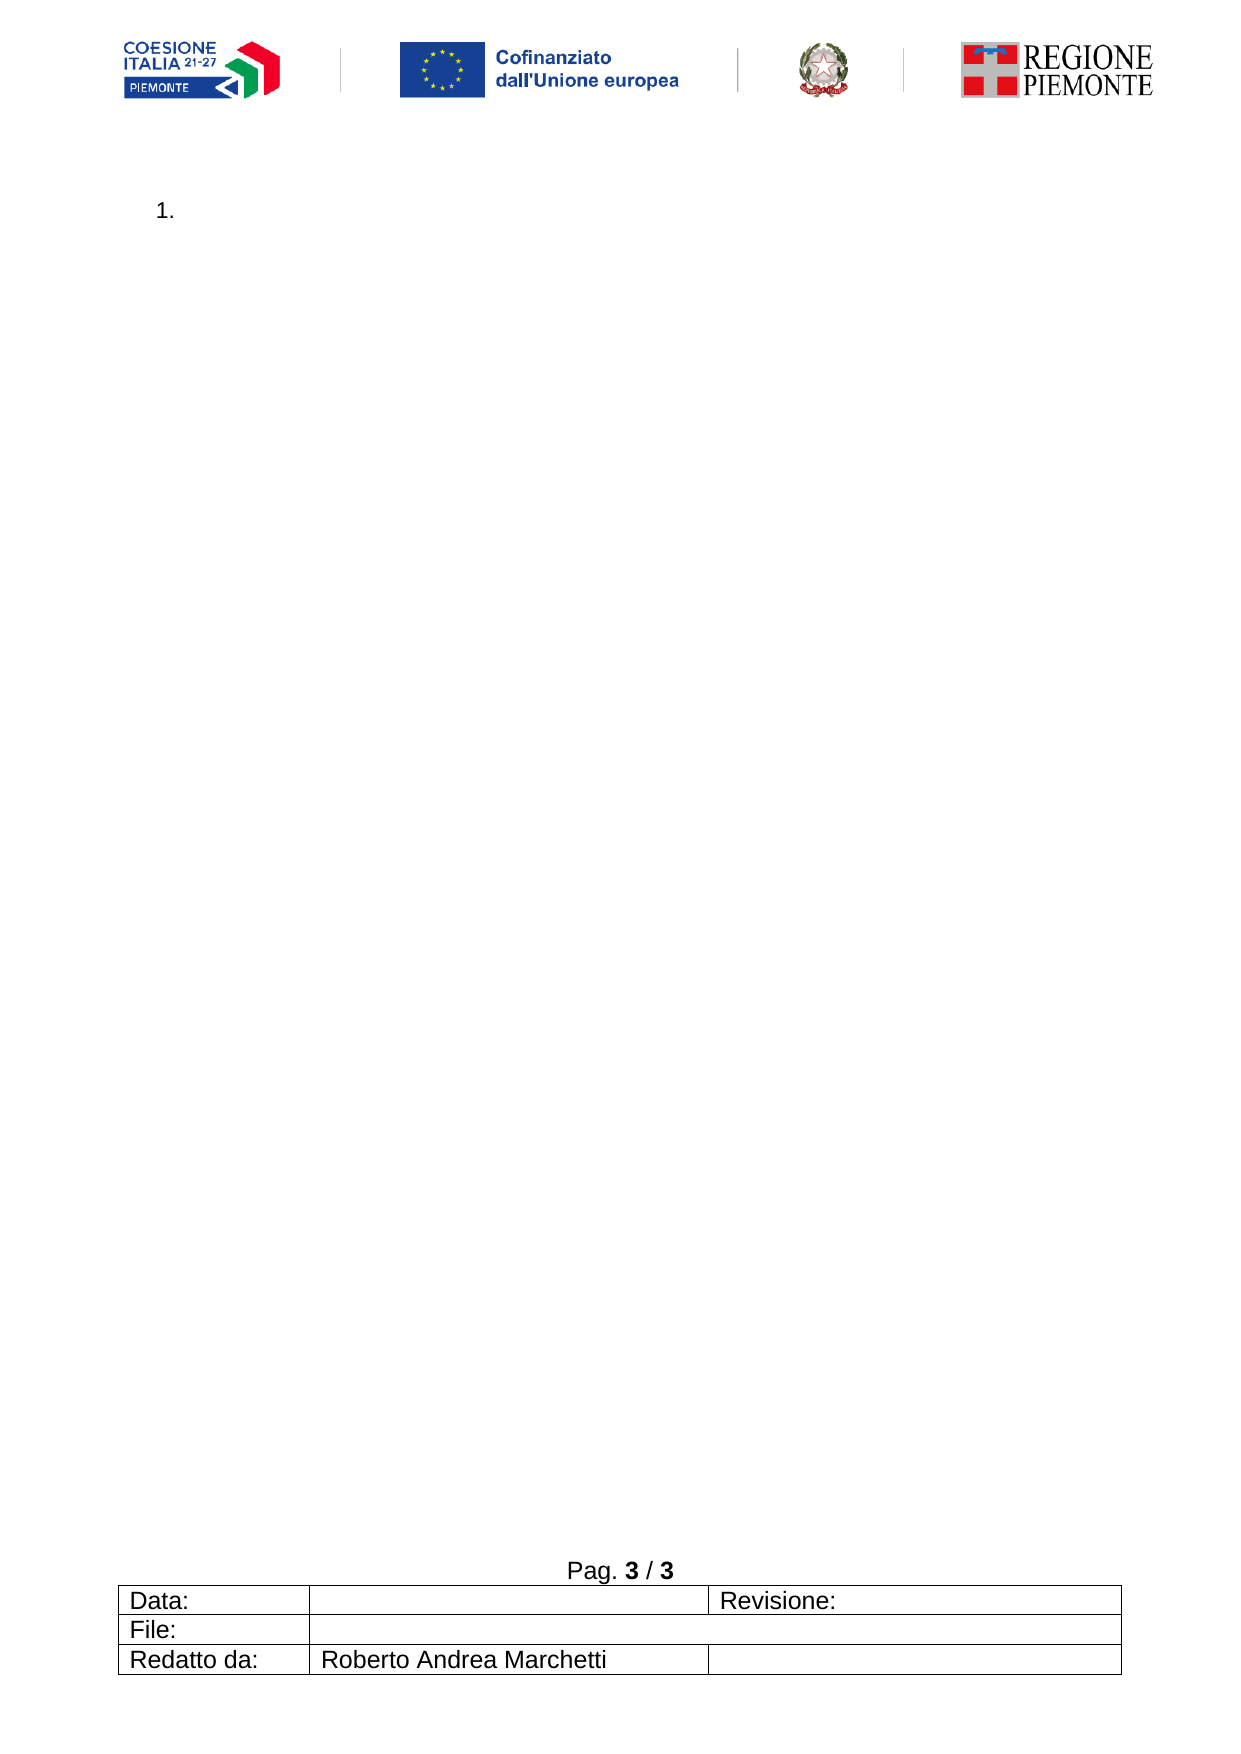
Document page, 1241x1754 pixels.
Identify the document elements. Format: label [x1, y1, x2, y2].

picture [118, 29, 1157, 119]
